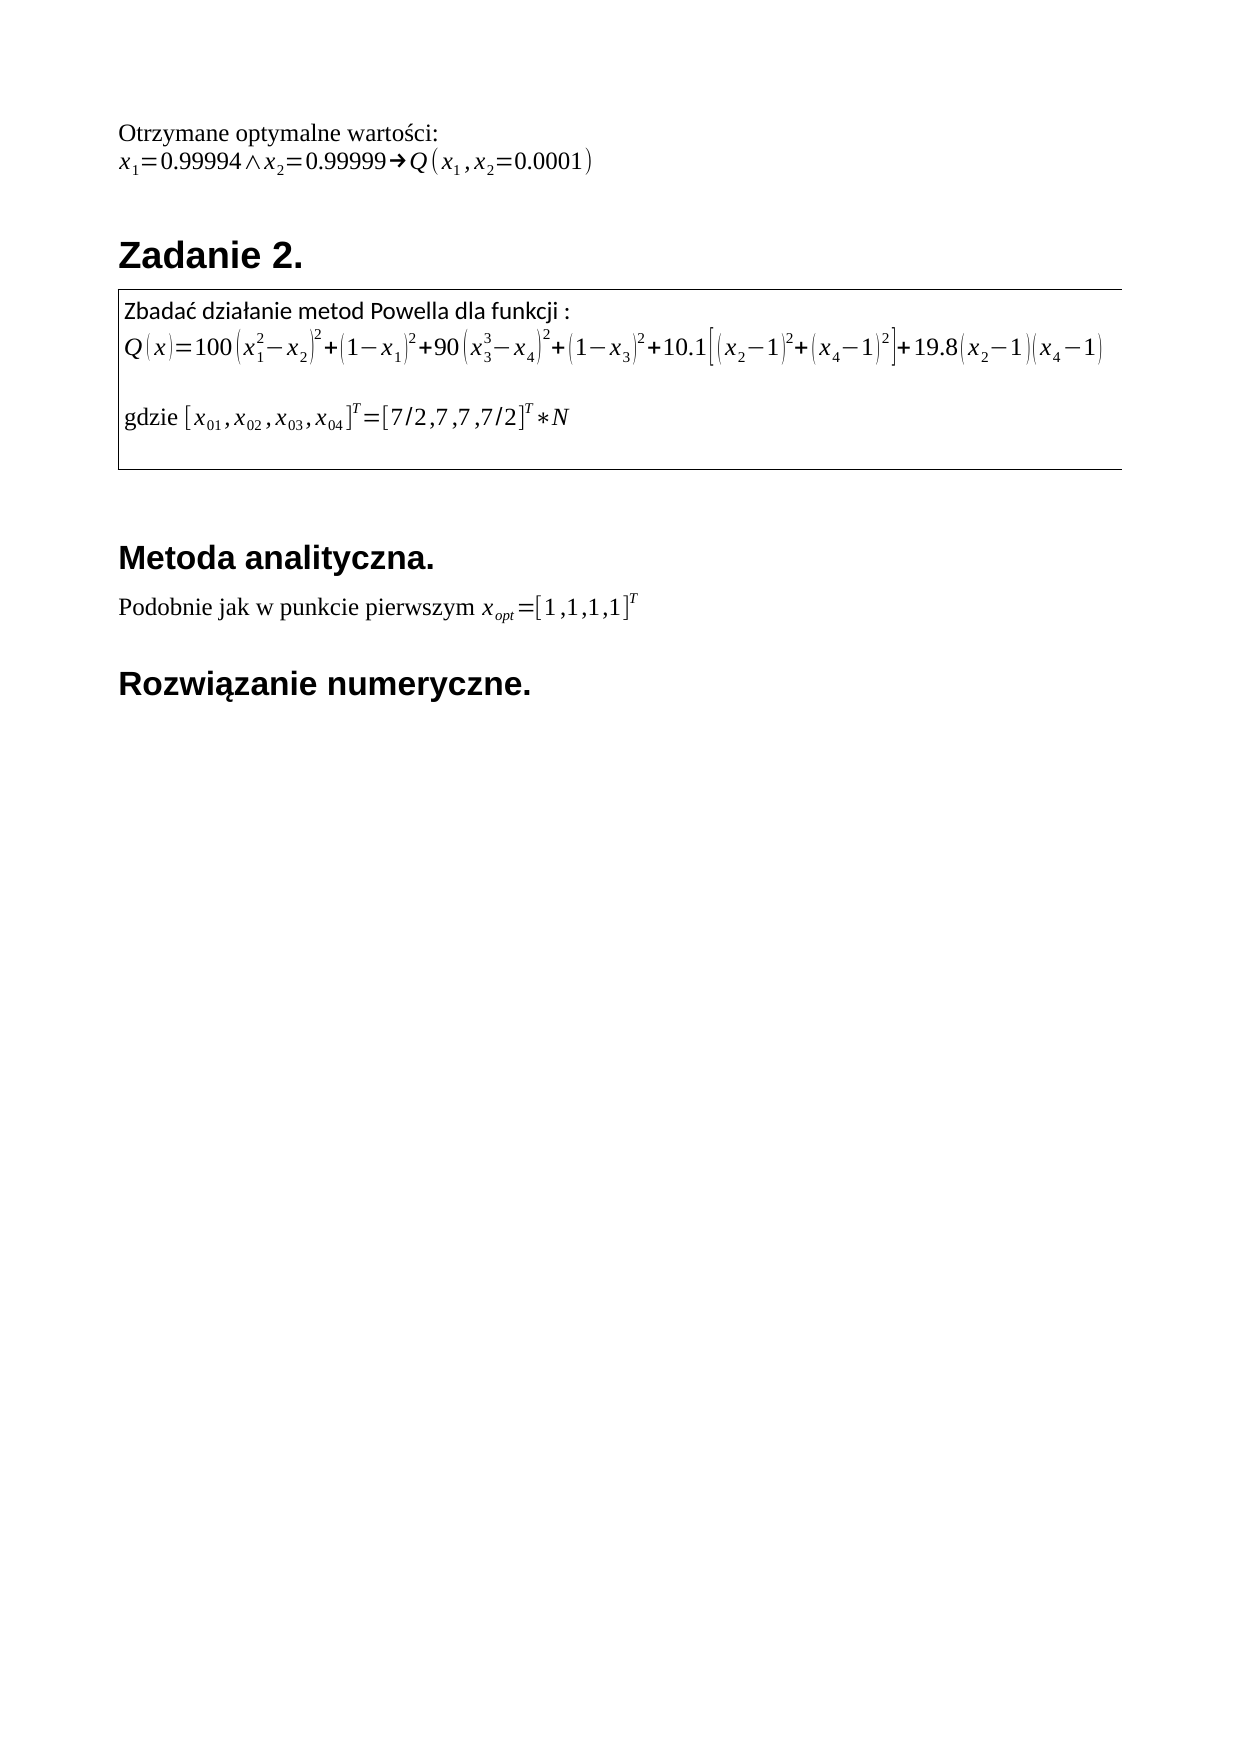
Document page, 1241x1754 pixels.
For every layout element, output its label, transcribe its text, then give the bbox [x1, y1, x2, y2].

text Podobnie jak w punkcie pierwszym [118, 589, 1122, 624]
table_header Zbadać działanie metod Powella dla funkcji : gdzie [119, 290, 1122, 469]
subtitle Zadanie 2. [118, 232, 1122, 276]
subtitle Metoda analityczna. [118, 538, 1122, 577]
text Otrzymane optymalne wartości: [118, 118, 1122, 147]
subtitle Rozwiązanie numeryczne. [118, 664, 1122, 702]
